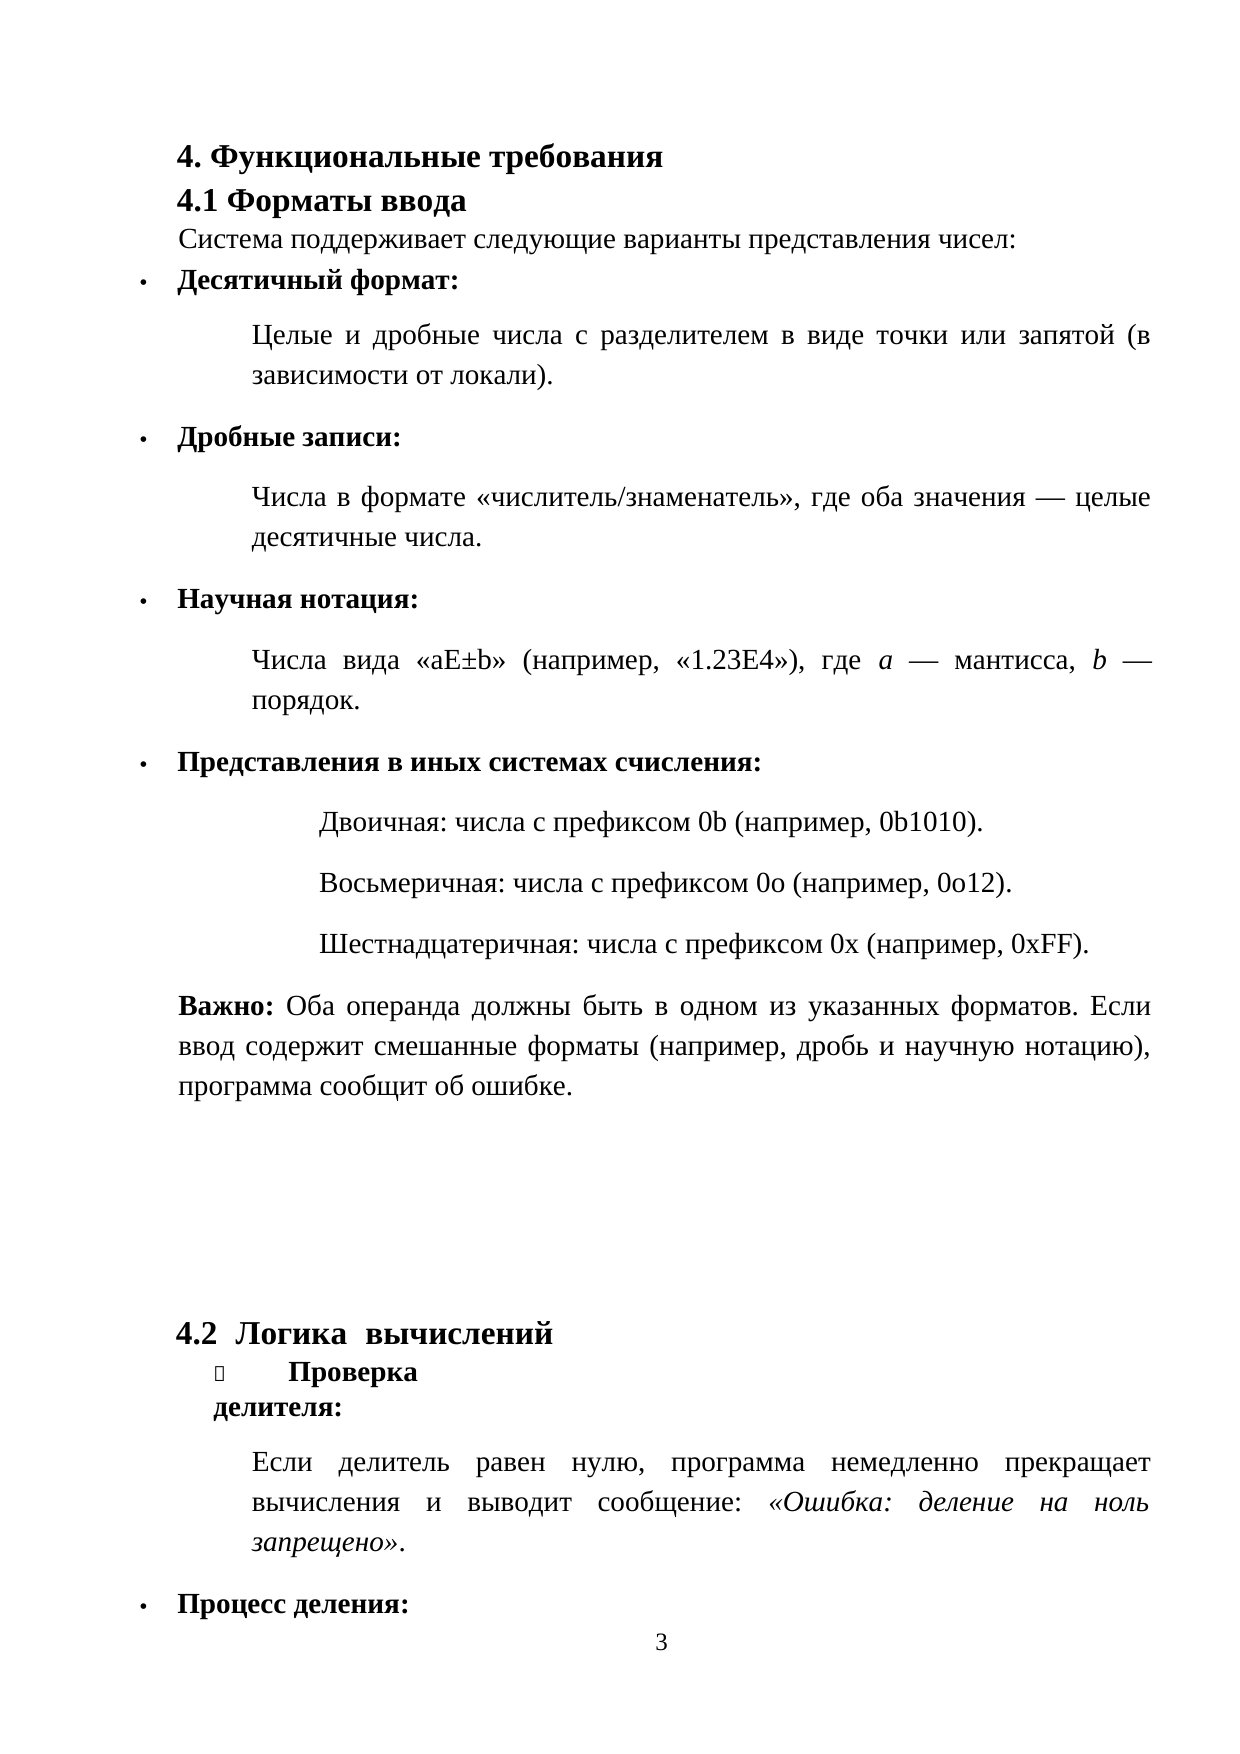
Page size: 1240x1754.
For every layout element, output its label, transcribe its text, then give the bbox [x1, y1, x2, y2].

list Представления в иных системах счисления: [139, 744, 1152, 778]
text Система поддерживает следующие варианты представления чисел: [178, 222, 1152, 255]
text Восьмеричная: числа с префиксом 0o (например, 0o12). [290, 866, 1120, 899]
text Целые и дробные числа с разделителем в виде точки или запятой (в зависимости от локали). [252, 317, 1152, 391]
text Если делитель равен нулю, программа немедленно прекращает вычисления и выводит сообщение: «Ошибка: деление на ноль запрещено». [252, 1444, 1152, 1558]
subtitle 4.1 Форматы ввода [177, 181, 1152, 219]
text Важно: Оба операнда должны быть в одном из указанных форматов. Если ввод содержит смешанные форматы (например, дробь и научную нотацию), программа сообщит об ошибке. [178, 988, 1152, 1102]
text Числа вида «aE±b» (например, «1.23E4»), где a — мантисса, b — порядок. [252, 642, 1152, 716]
subtitle 4. Функциональные требования [177, 137, 1152, 175]
list Процесс деления: [139, 1586, 1152, 1620]
text 4.2 Логика вычислений  Проверка делителя: [176, 1313, 553, 1423]
list Десятичный формат: [139, 262, 1152, 296]
text Числа в формате «числитель/знаменатель», где оба значения — целые десятичные числа. [252, 479, 1152, 553]
list Дробные записи: [139, 419, 1152, 452]
list Научная нотация: [139, 581, 1152, 615]
text Двоичная: числа с префиксом 0b (например, 0b1010). [290, 804, 1120, 838]
text Шестнадцатеричная: числа с префиксом 0x (например, 0xFF). [290, 927, 1120, 960]
